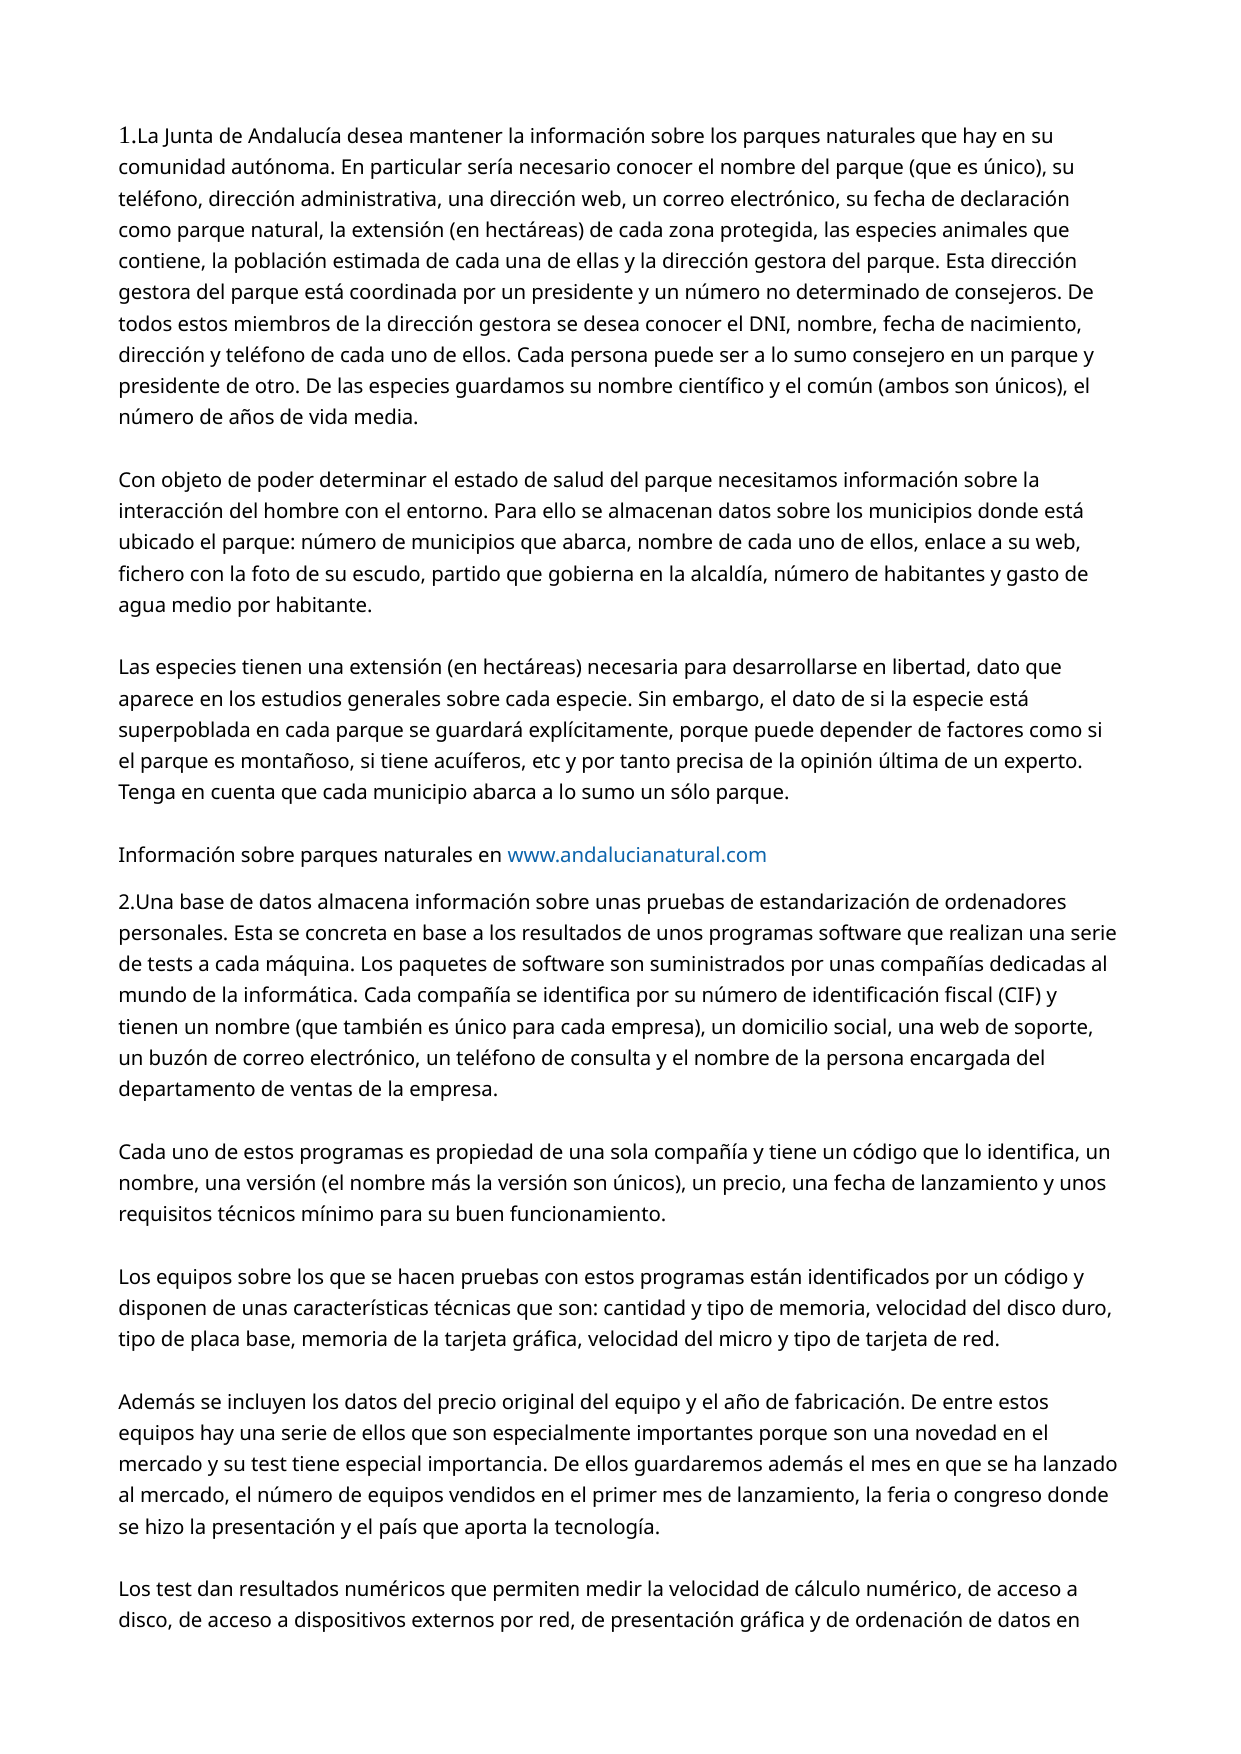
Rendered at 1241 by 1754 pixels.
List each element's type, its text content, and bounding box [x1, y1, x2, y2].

list La Junta de Andalucía desea mantener la información sobre los parques naturales que hay en su comunidad autónoma. En particular sería necesario conocer el nombre del parque (que es único), su teléfono, dirección administrativa, una dirección web, un correo electrónico, su fecha de declaración como parque natural, la extensión (en hectáreas) de cada zona protegida, las especies animales que contiene, la población estimada de cada una de ellas y la dirección gestora del parque. Esta dirección gestora del parque está coordinada por un presidente y un número no determinado de consejeros. De todos estos miembros de la dirección gestora se desea conocer el DNI, nombre, fecha de nacimiento, dirección y teléfono de cada uno de ellos. Cada persona puede ser a lo sumo consejero en un parque y presidente de otro. De las especies guardamos su nombre científico y el común (ambos son únicos), el número de años de vida media. Con objeto de poder determinar el estado de salud del parque necesitamos información sobre la interacción del hombre con el entorno. Para ello se almacenan datos sobre los municipios donde está ubicado el parque: número de municipios que abarca, nombre de cada uno de ellos, enlace a su web, fichero con la foto de su escudo, partido que gobierna en la alcaldía, número de habitantes y gasto de agua medio por habitante. Las especies tienen una extensión (en hectáreas) necesaria para desarrollarse en libertad, dato que aparece en los estudios generales sobre cada especie. Sin embargo, el dato de si la especie está superpoblada en cada parque se guardará explícitamente, porque puede depender de factores como si el parque es montañoso, si tiene acuíferos, etc y por tanto precisa de la opinión última de un experto. Tenga en cuenta que cada municipio abarca a lo sumo un sólo parque. Información sobre parques naturales en www.andalucianatural.com [118, 118, 1122, 868]
list Una base de datos almacena información sobre unas pruebas de estandarización de ordenadores personales. Esta se concreta en base a los resultados de unos programas software que realizan una serie de tests a cada máquina. Los paquetes de software son suministrados por unas compañías dedicadas al mundo de la informática. Cada compañía se identifica por su número de identificación fiscal (CIF) y tienen un nombre (que también es único para cada empresa), un domicilio social, una web de soporte, un buzón de correo electrónico, un teléfono de consulta y el nombre de la persona encargada del departamento de ventas de la empresa. Cada uno de estos programas es propiedad de una sola compañía y tiene un código que lo identifica, un nombre, una versión (el nombre más la versión son únicos), un precio, una fecha de lanzamiento y unos requisitos técnicos mínimo para su buen funcionamiento. Los equipos sobre los que se hacen pruebas con estos programas están identificados por un código y disponen de unas características técnicas que son: cantidad y tipo de memoria, velocidad del disco duro, tipo de placa base, memoria de la tarjeta gráfica, velocidad del micro y tipo de tarjeta de red. Además se incluyen los datos del precio original del equipo y el año de fabricación. De entre estos equipos hay una serie de ellos que son especialmente importantes porque son una novedad en el mercado y su test tiene especial importancia. De ellos guardaremos además el mes en que se ha lanzado al mercado, el número de equipos vendidos en el primer mes de lanzamiento, la feria o congreso donde se hizo la presentación y el país que aporta la tecnología. Los test dan resultados numéricos que permiten medir la velocidad de cálculo numérico, de acceso a disco, de acceso a dispositivos externos por red, de presentación gráfica y de ordenación de datos en [118, 884, 1122, 1634]
